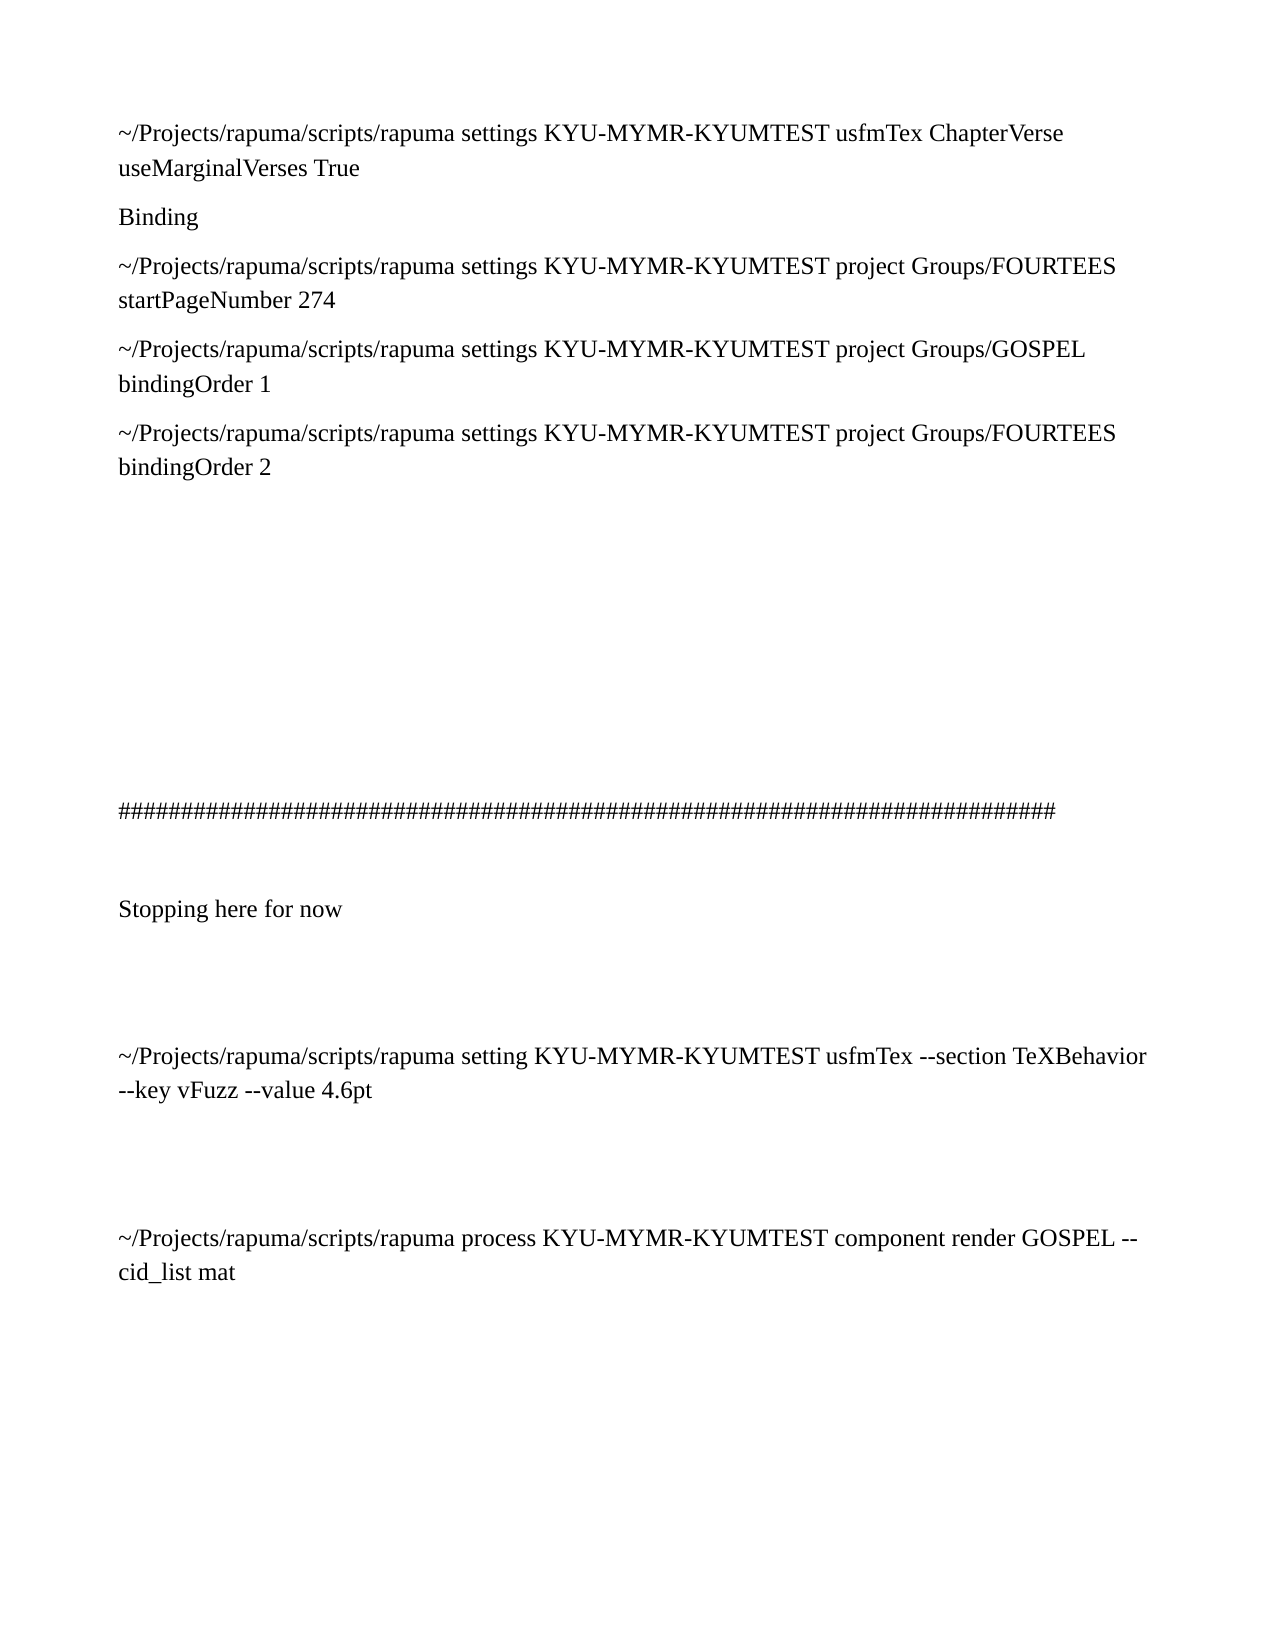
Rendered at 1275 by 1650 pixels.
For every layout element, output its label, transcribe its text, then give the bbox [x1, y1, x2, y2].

text ~/Projects/rapuma/scripts/rapuma settings KYU-MYMR-KYUMTEST project Groups/FOURTEES bindingOrder 2 [118, 418, 1157, 481]
text Binding [118, 202, 1157, 230]
text ~/Projects/rapuma/scripts/rapuma settings KYU-MYMR-KYUMTEST usfmTex ChapterVerse useMarginalVerses True [118, 118, 1157, 181]
text ########################################################################### [118, 796, 1157, 824]
text ~/Projects/rapuma/scripts/rapuma process KYU-MYMR-KYUMTEST component render GOSPEL --cid_list mat [118, 1223, 1157, 1286]
text ~/Projects/rapuma/scripts/rapuma settings KYU-MYMR-KYUMTEST project Groups/FOURTEES startPageNumber 274 [118, 251, 1157, 314]
text Stopping here for now [118, 894, 1157, 923]
text ~/Projects/rapuma/scripts/rapuma settings KYU-MYMR-KYUMTEST project Groups/GOSPEL bindingOrder 1 [118, 334, 1157, 397]
text ~/Projects/rapuma/scripts/rapuma setting KYU-MYMR-KYUMTEST usfmTex --section TeXBehavior --key vFuzz --value 4.6pt [118, 1041, 1157, 1104]
